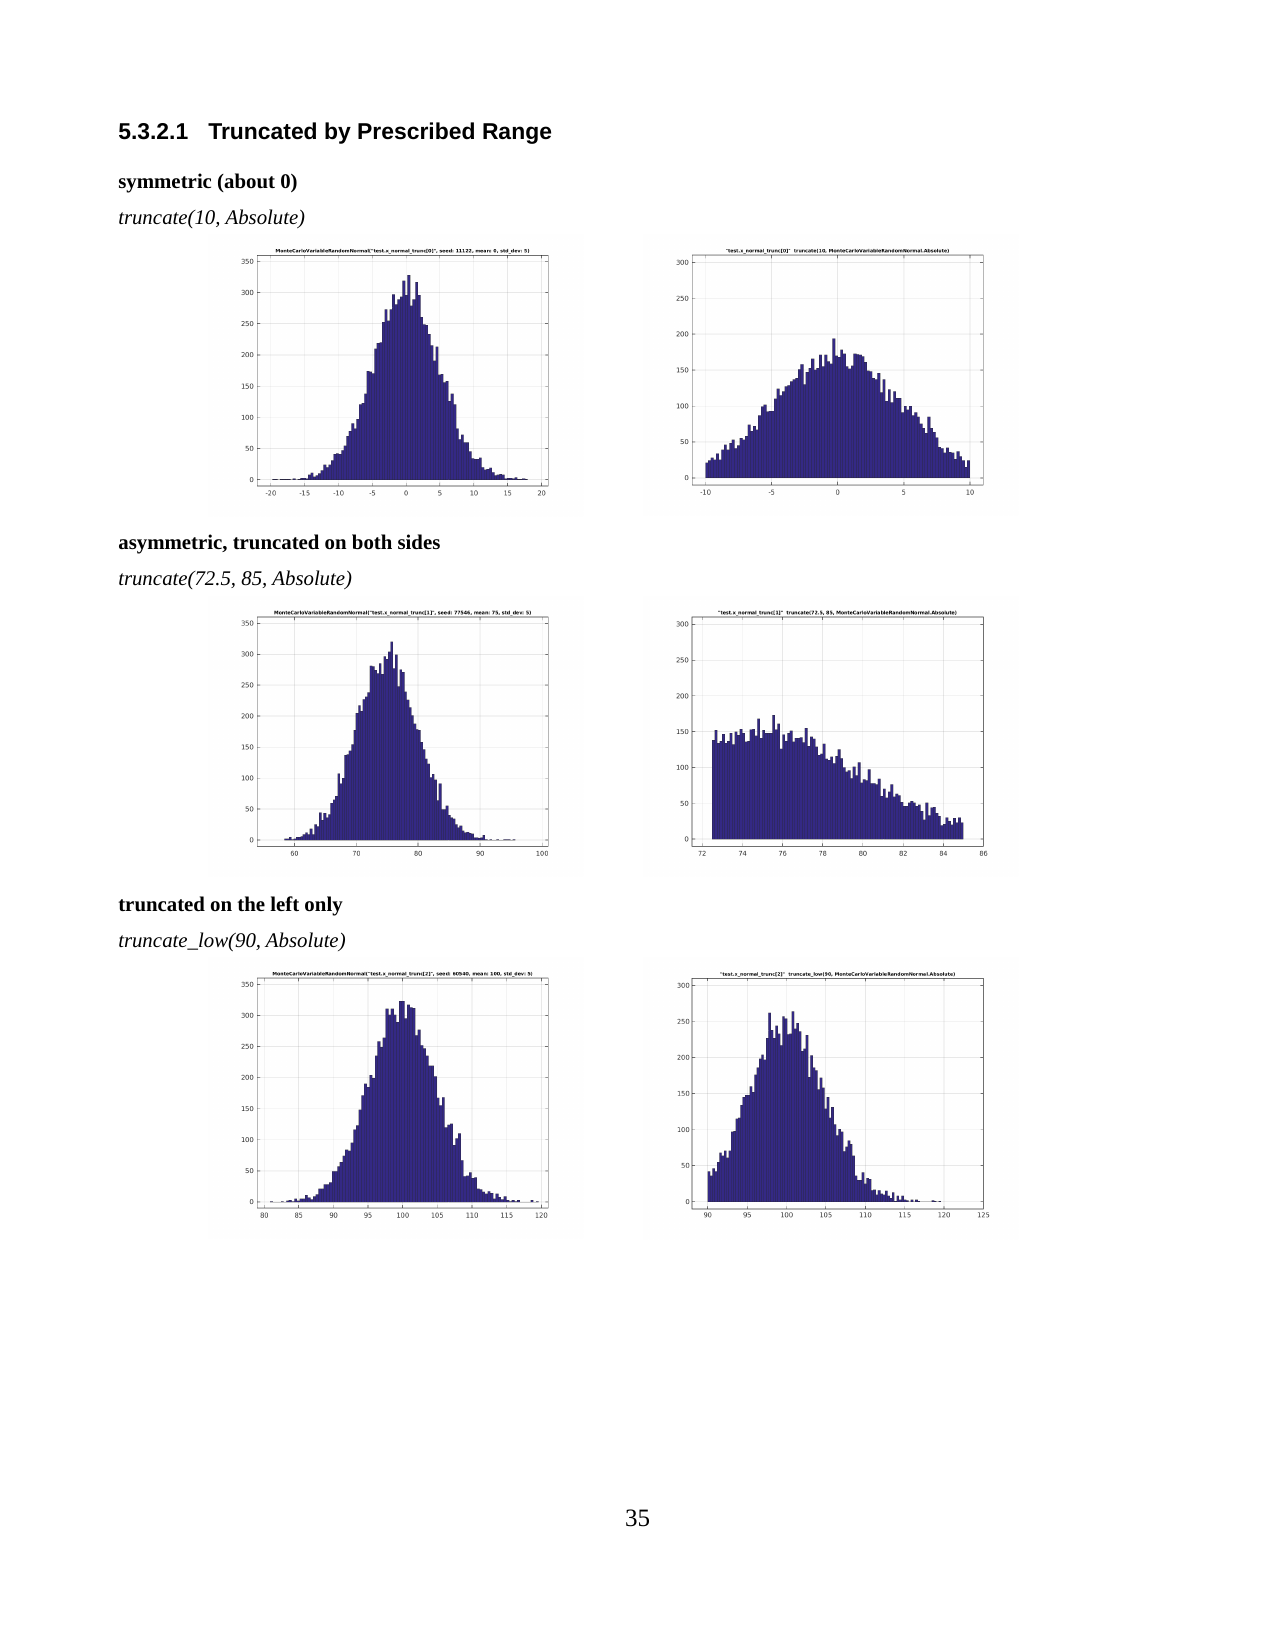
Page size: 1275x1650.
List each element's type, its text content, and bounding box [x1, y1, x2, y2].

subtitle Truncated by Prescribed Range [118, 118, 1157, 144]
picture [208, 234, 584, 517]
text truncated on the left only [118, 891, 1157, 916]
picture [208, 596, 584, 877]
picture [643, 957, 1019, 1240]
picture [643, 596, 1019, 877]
picture [208, 957, 584, 1239]
text truncate(72.5, 85, Absolute) [118, 566, 1157, 590]
text symmetric (about 0) [118, 168, 1157, 193]
picture [643, 234, 1019, 516]
text truncate(10, Absolute) [118, 205, 1157, 229]
text asymmetric, truncated on both sides [118, 530, 1157, 554]
text truncate_low(90, Absolute) [118, 928, 1157, 952]
